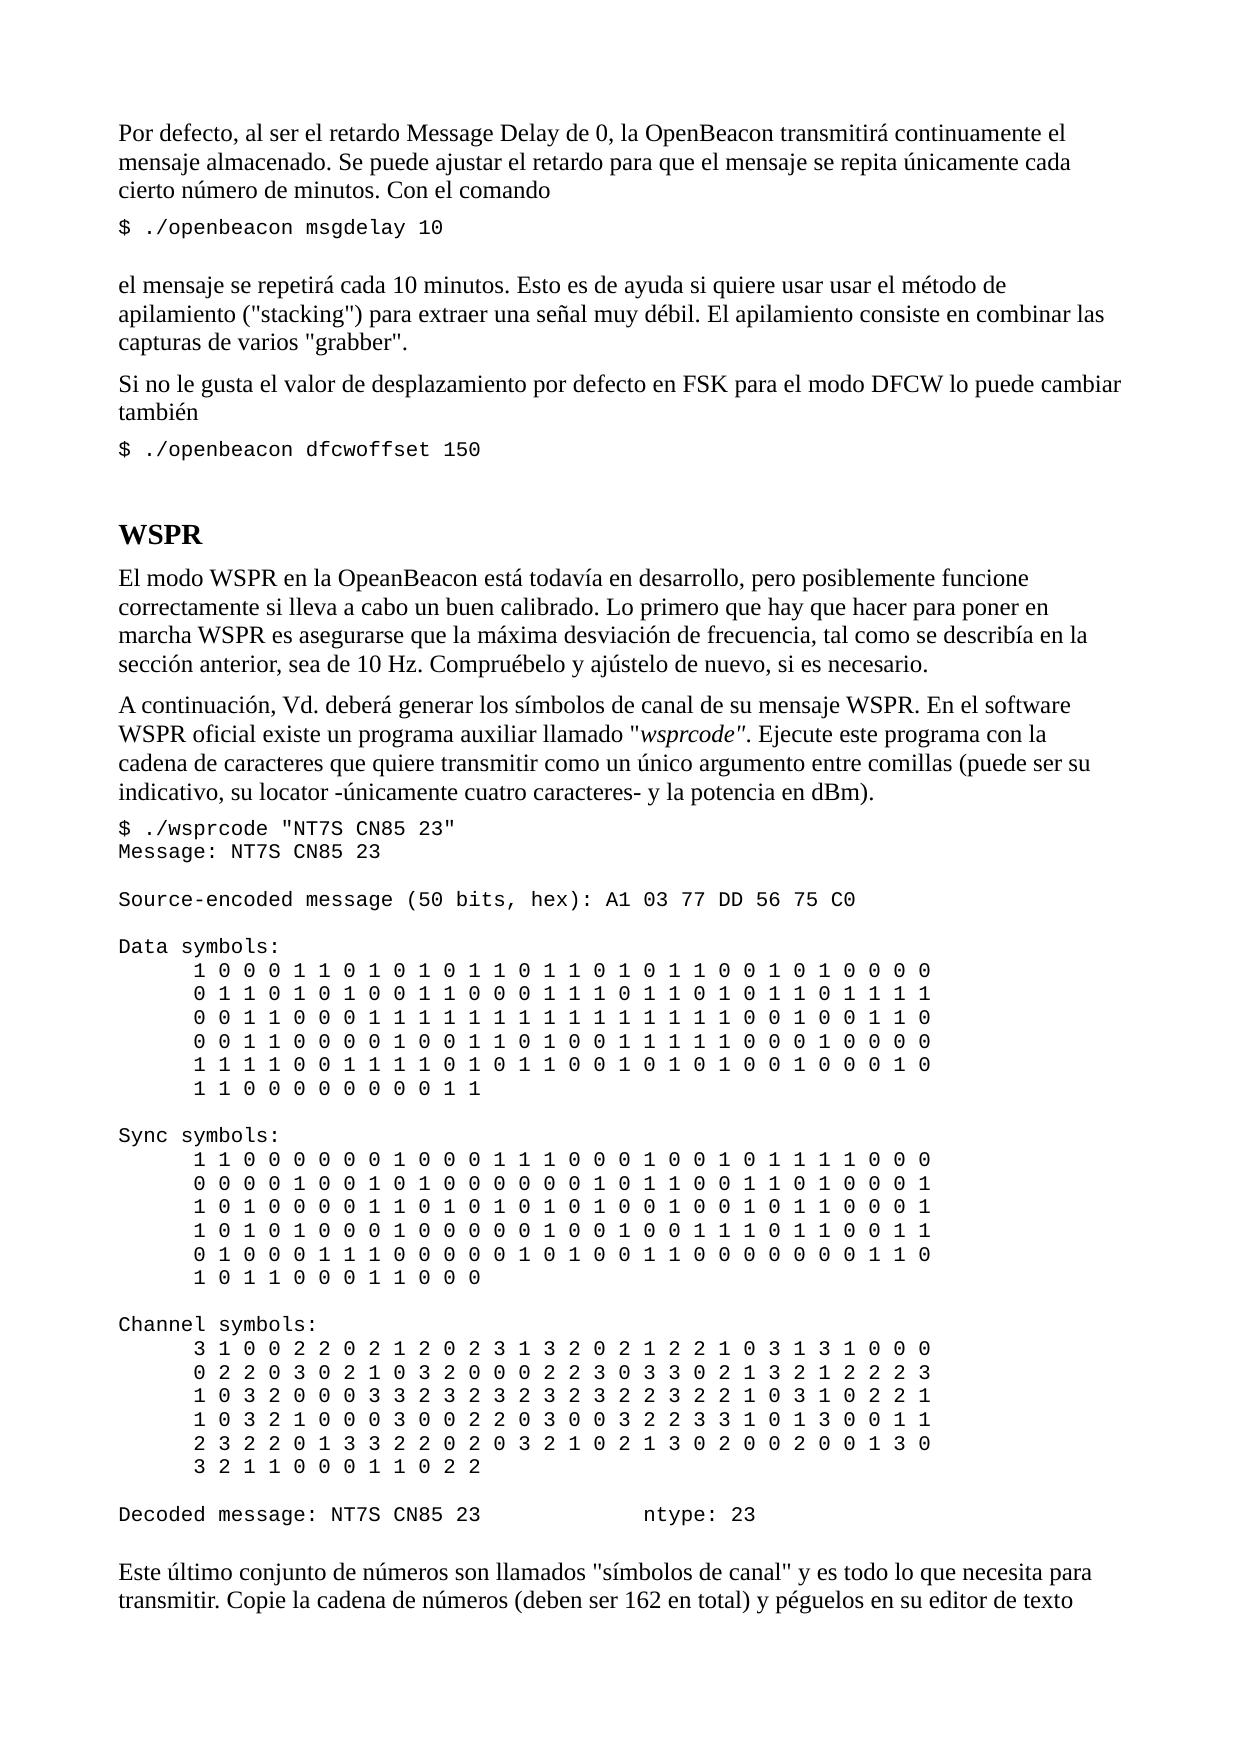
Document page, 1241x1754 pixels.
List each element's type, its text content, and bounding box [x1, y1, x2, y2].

text El modo WSPR en la OpeanBeacon está todavía en desarrollo, pero posiblemente funcione correctamente si lleva a cabo un buen calibrado. Lo primero que hay que hacer para poner en marcha WSPR es asegurarse que la máxima desviación de frecuencia, tal como se describía en la sección anterior, sea de 10 Hz. Compruébelo y ajústelo de nuevo, si es necesario. [118, 563, 1122, 678]
text Si no le gusta el valor de desplazamiento por defecto en FSK para el modo DFCW lo puede cambiar también [118, 369, 1122, 426]
subtitle WSPR [118, 517, 1122, 550]
text 1 0 1 0 1 0 0 0 1 0 0 0 0 0 1 0 0 1 0 0 1 1 1 0 1 1 0 0 1 1 [118, 1220, 1122, 1243]
text 1 0 1 1 0 0 0 1 1 0 0 0 [118, 1267, 1122, 1291]
text Decoded message: NT7S CN85 23 ntype: 23 [118, 1504, 1122, 1527]
text A continuación, Vd. deberá generar los símbolos de canal de su mensaje WSPR. En el software WSPR oficial existe un programa auxiliar llamado "wsprcode". Ejecute este programa con la cadena de caracteres que quiere transmitir como un único argumento entre comillas (puede ser su indicativo, su locator -únicamente cuatro caracteres- y la potencia en dBm). [118, 690, 1122, 805]
text Este último conjunto de números son llamados "símbolos de canal" y es todo lo que necesita para transmitir. Copie la cadena de números (deben ser 162 en total) y péguelos en su editor de texto [118, 1557, 1122, 1614]
text 1 1 0 0 0 0 0 0 1 0 0 0 1 1 1 0 0 0 1 0 0 1 0 1 1 1 1 0 0 0 [118, 1149, 1122, 1173]
text 0 0 1 1 0 0 0 1 1 1 1 1 1 1 1 1 1 1 1 1 1 1 0 0 1 0 0 1 1 0 [118, 1007, 1122, 1031]
text $ ./wsprcode "NT7S CN85 23" [118, 818, 1122, 842]
text 1 0 0 0 1 1 0 1 0 1 0 1 1 0 1 1 0 1 0 1 1 0 0 1 0 1 0 0 0 0 [118, 960, 1122, 983]
text 2 3 2 2 0 1 3 3 2 2 0 2 0 3 2 1 0 2 1 3 0 2 0 0 2 0 0 1 3 0 [118, 1433, 1122, 1456]
text 1 1 0 0 0 0 0 0 0 0 1 1 [118, 1078, 1122, 1102]
text 1 0 3 2 0 0 0 3 3 2 3 2 3 2 3 2 3 2 2 3 2 2 1 0 3 1 0 2 2 1 [118, 1385, 1122, 1409]
text 0 1 1 0 1 0 1 0 0 1 1 0 0 0 1 1 1 0 1 1 0 1 0 1 1 0 1 1 1 1 [118, 983, 1122, 1007]
text el mensaje se repetirá cada 10 minutos. Esto es de ayuda si quiere usar usar el método de apilamiento ("stacking") para extraer una señal muy débil. El apilamiento consiste en combinar las capturas de varios "grabber". [118, 270, 1122, 356]
text 1 0 3 2 1 0 0 0 3 0 0 2 2 0 3 0 0 3 2 2 3 3 1 0 1 3 0 0 1 1 [118, 1409, 1122, 1433]
text 1 1 1 1 0 0 1 1 1 1 0 1 0 1 1 0 0 1 0 1 0 1 0 0 1 0 0 0 1 0 [118, 1054, 1122, 1078]
text 0 1 0 0 0 1 1 1 0 0 0 0 0 1 0 1 0 0 1 1 0 0 0 0 0 0 0 1 1 0 [118, 1243, 1122, 1267]
text Source-encoded message (50 bits, hex): A1 03 77 DD 56 75 C0 [118, 889, 1122, 912]
text $ ./openbeacon msgdelay 10 [118, 217, 1122, 241]
text 3 1 0 0 2 2 0 2 1 2 0 2 3 1 3 2 0 2 1 2 2 1 0 3 1 3 1 0 0 0 [118, 1338, 1122, 1362]
text 0 0 1 1 0 0 0 0 1 0 0 1 1 0 1 0 0 1 1 1 1 1 0 0 0 1 0 0 0 0 [118, 1031, 1122, 1054]
text Por defecto, al ser el retardo Message Delay de 0, la OpenBeacon transmitirá continuamente el mensaje almacenado. Se puede ajustar el retardo para que el mensaje se repita únicamente cada cierto número de minutos. Con el comando [118, 118, 1122, 204]
text Message: NT7S CN85 23 [118, 842, 1122, 865]
text Channel symbols: [118, 1314, 1122, 1338]
text 0 2 2 0 3 0 2 1 0 3 2 0 0 0 2 2 3 0 3 3 0 2 1 3 2 1 2 2 2 3 [118, 1362, 1122, 1385]
text 1 0 1 0 0 0 0 1 1 0 1 0 1 0 1 0 1 0 0 1 0 0 1 0 1 1 0 0 0 1 [118, 1196, 1122, 1220]
text 3 2 1 1 0 0 0 1 1 0 2 2 [118, 1456, 1122, 1480]
text Sync symbols: [118, 1125, 1122, 1149]
text Data symbols: [118, 936, 1122, 960]
text $ ./openbeacon dfcwoffset 150 [118, 439, 1122, 462]
text 0 0 0 0 1 0 0 1 0 1 0 0 0 0 0 0 1 0 1 1 0 0 1 1 0 1 0 0 0 1 [118, 1173, 1122, 1196]
